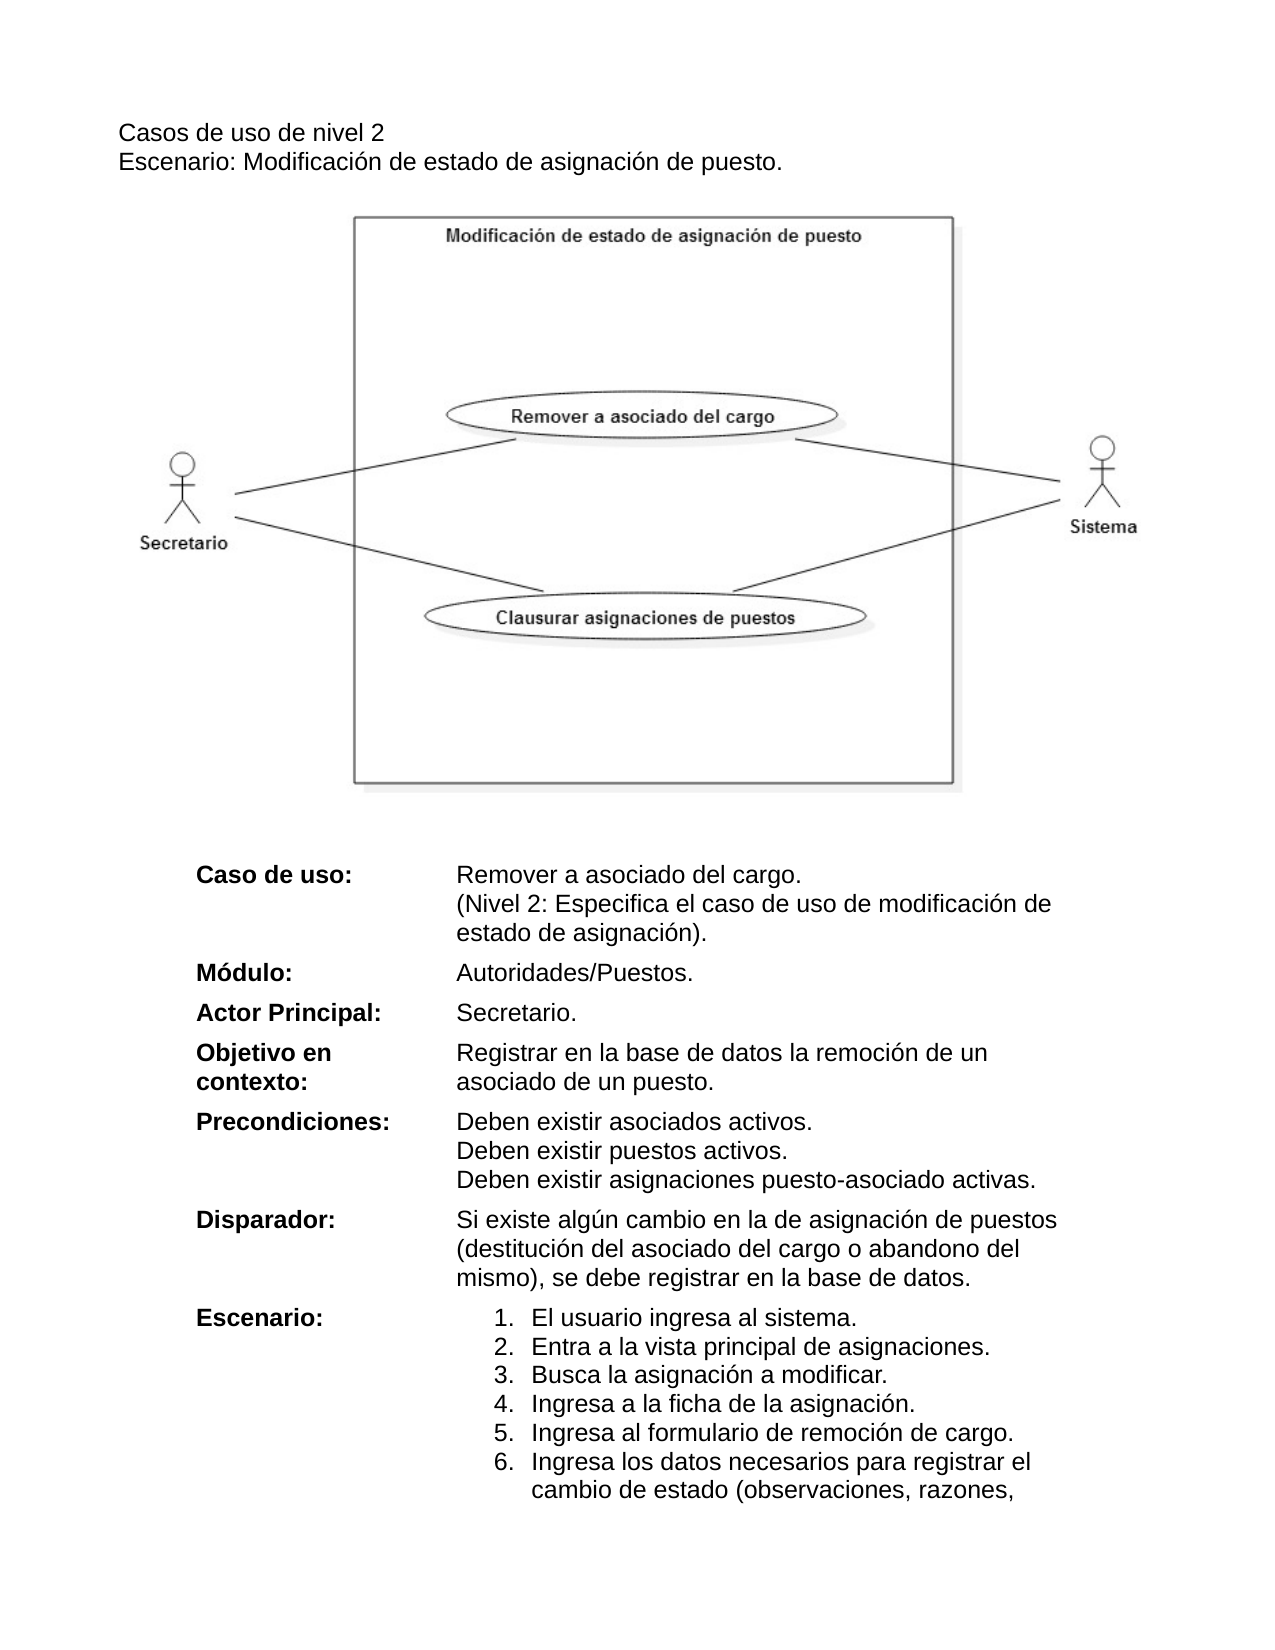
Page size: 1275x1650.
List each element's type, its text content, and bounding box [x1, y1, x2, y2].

table_cell El usuario ingresa al sistema. Entra a la vista principal de asignaciones. Busca la asignación a modificar. Ingresa a la ficha de la asignación. Ingresa al formulario de remoción de cargo. Ingresa los datos necesarios para registrar el cambio de estado (observaciones, razones, fecha). Selecciona al asociado que ocupará el puesto. Guarda los datos. [451, 1297, 1093, 1510]
table_cell Registrar en la base de datos la remoción de un asociado de un puesto. [451, 1033, 1093, 1102]
table_header Remover a asociado del cargo. (Nivel 2: Especifica el caso de uso de modificación de estado de asignación). [451, 855, 1093, 952]
table_cell Secretario. [451, 993, 1093, 1033]
table_cell Escenario: [190, 1297, 451, 1510]
table_cell Autoridades/Puestos. [451, 952, 1093, 992]
table_cell Actor Principal: [190, 993, 451, 1033]
table_cell Deben existir asociados activos. Deben existir puestos activos. Deben existir asignaciones puesto-asociado activas. [451, 1102, 1093, 1199]
table_cell Disparador: [190, 1199, 451, 1297]
text Escenario: Modificación de estado de asignación de puesto. [118, 147, 1157, 176]
table_cell Objetivo en contexto: [190, 1033, 451, 1102]
text Casos de uso de nivel 2 [118, 118, 1157, 147]
table_cell Módulo: [190, 952, 451, 992]
table_cell Si existe algún cambio en la de asignación de puestos (destitución del asociado del cargo o abandono del mismo), se debe registrar en la base de datos. [451, 1199, 1093, 1297]
picture [118, 204, 1157, 797]
table_cell Precondiciones: [190, 1102, 451, 1199]
table_header Caso de uso: [190, 855, 451, 952]
